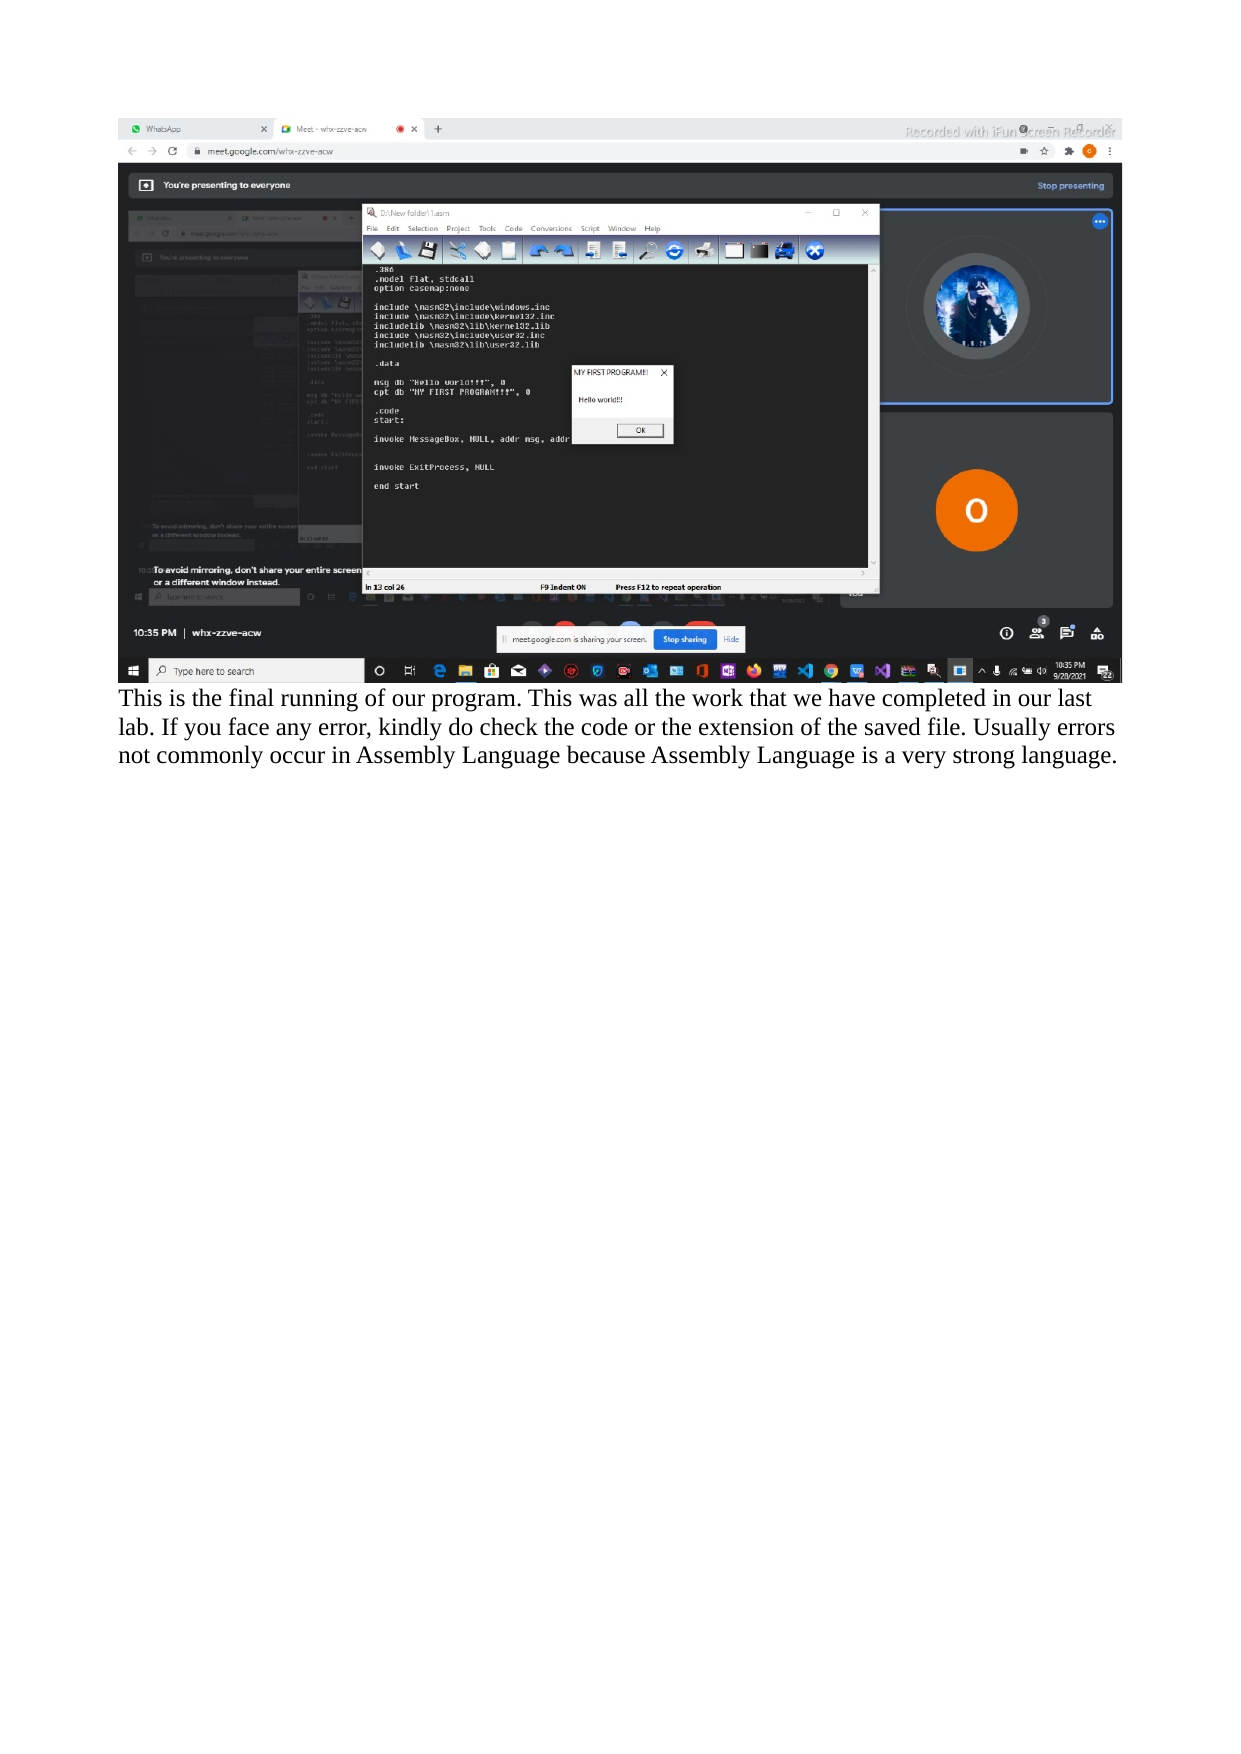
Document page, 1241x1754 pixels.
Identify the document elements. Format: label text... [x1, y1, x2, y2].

picture [118, 118, 1123, 683]
text This is the final running of our program. This was all the work that we have completed in our last lab. If you face any error, kindly do check the code or the extension of the saved file. Usually errors not commonly occur in Assembly Language because Assembly Language is a very strong language. [118, 683, 1122, 769]
